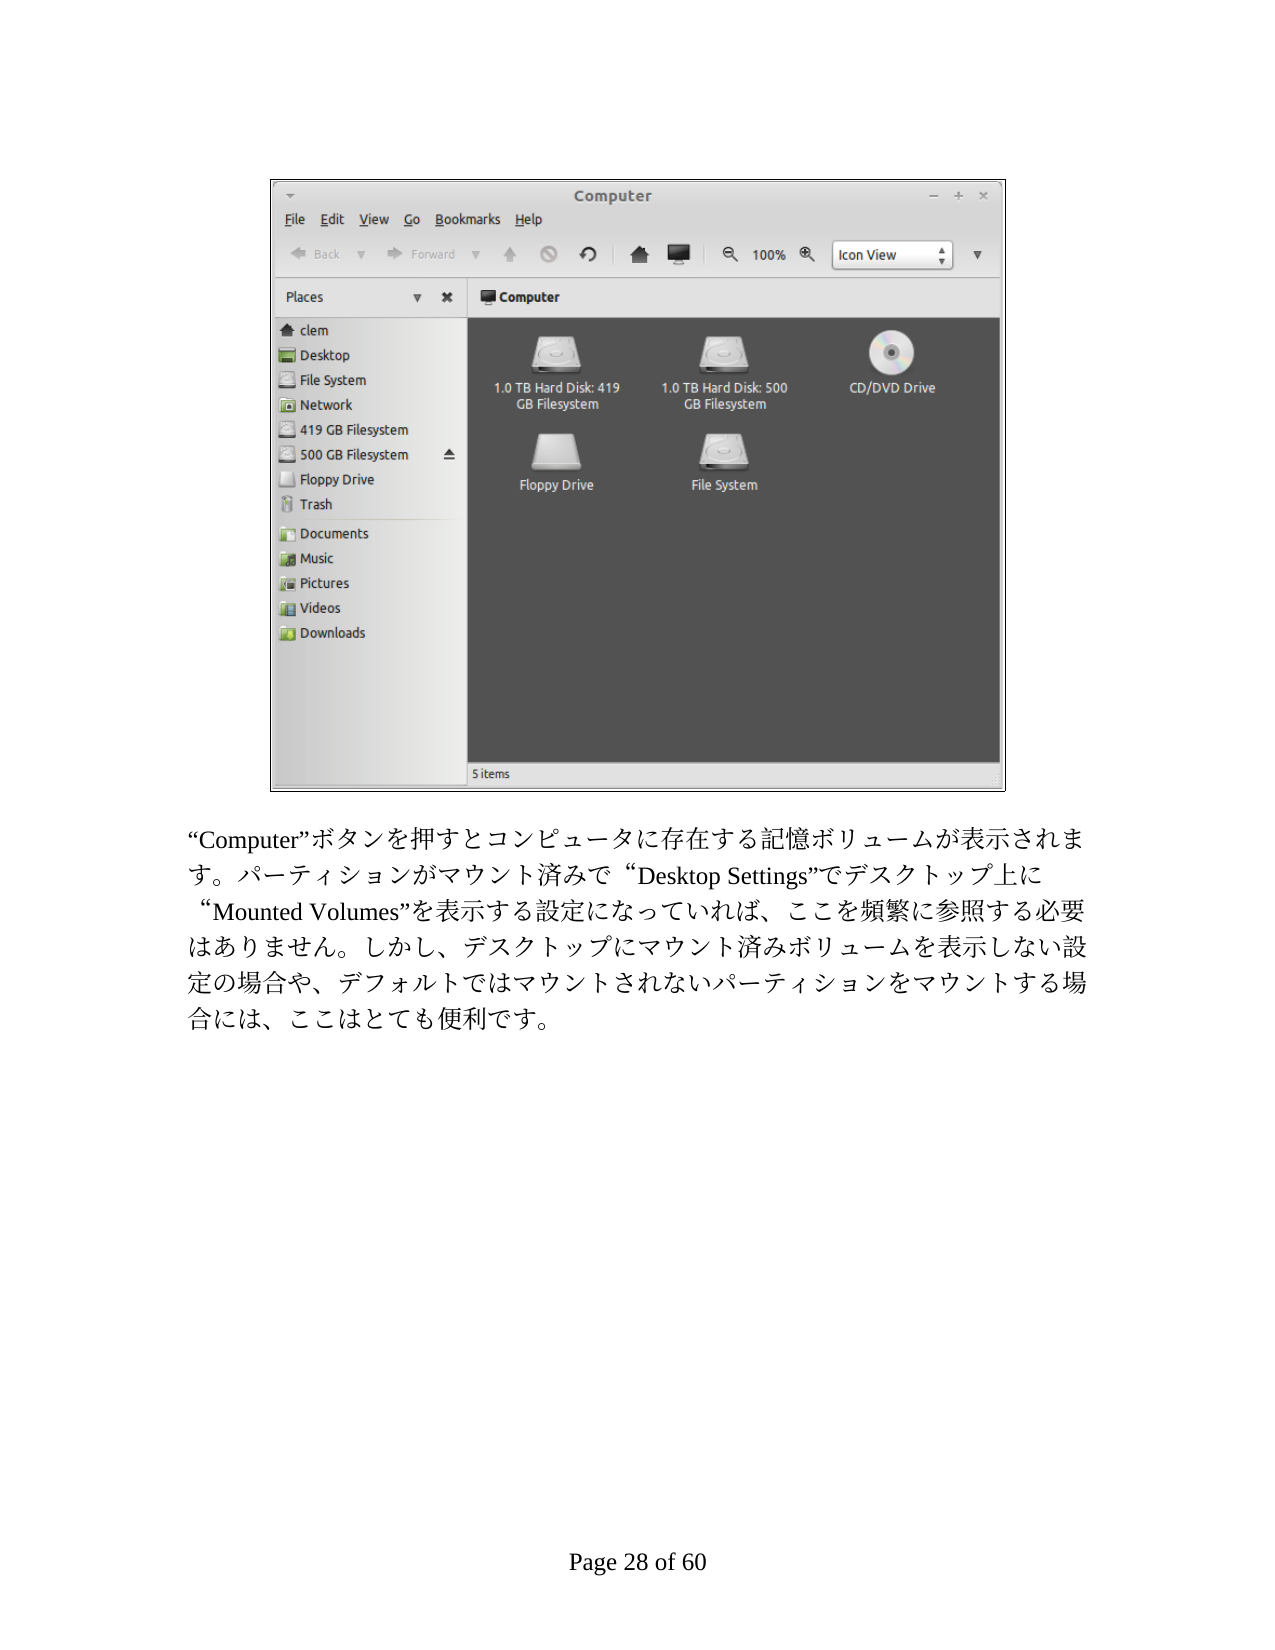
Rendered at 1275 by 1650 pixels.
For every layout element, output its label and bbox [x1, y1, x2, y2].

picture [272, 181, 1003, 789]
